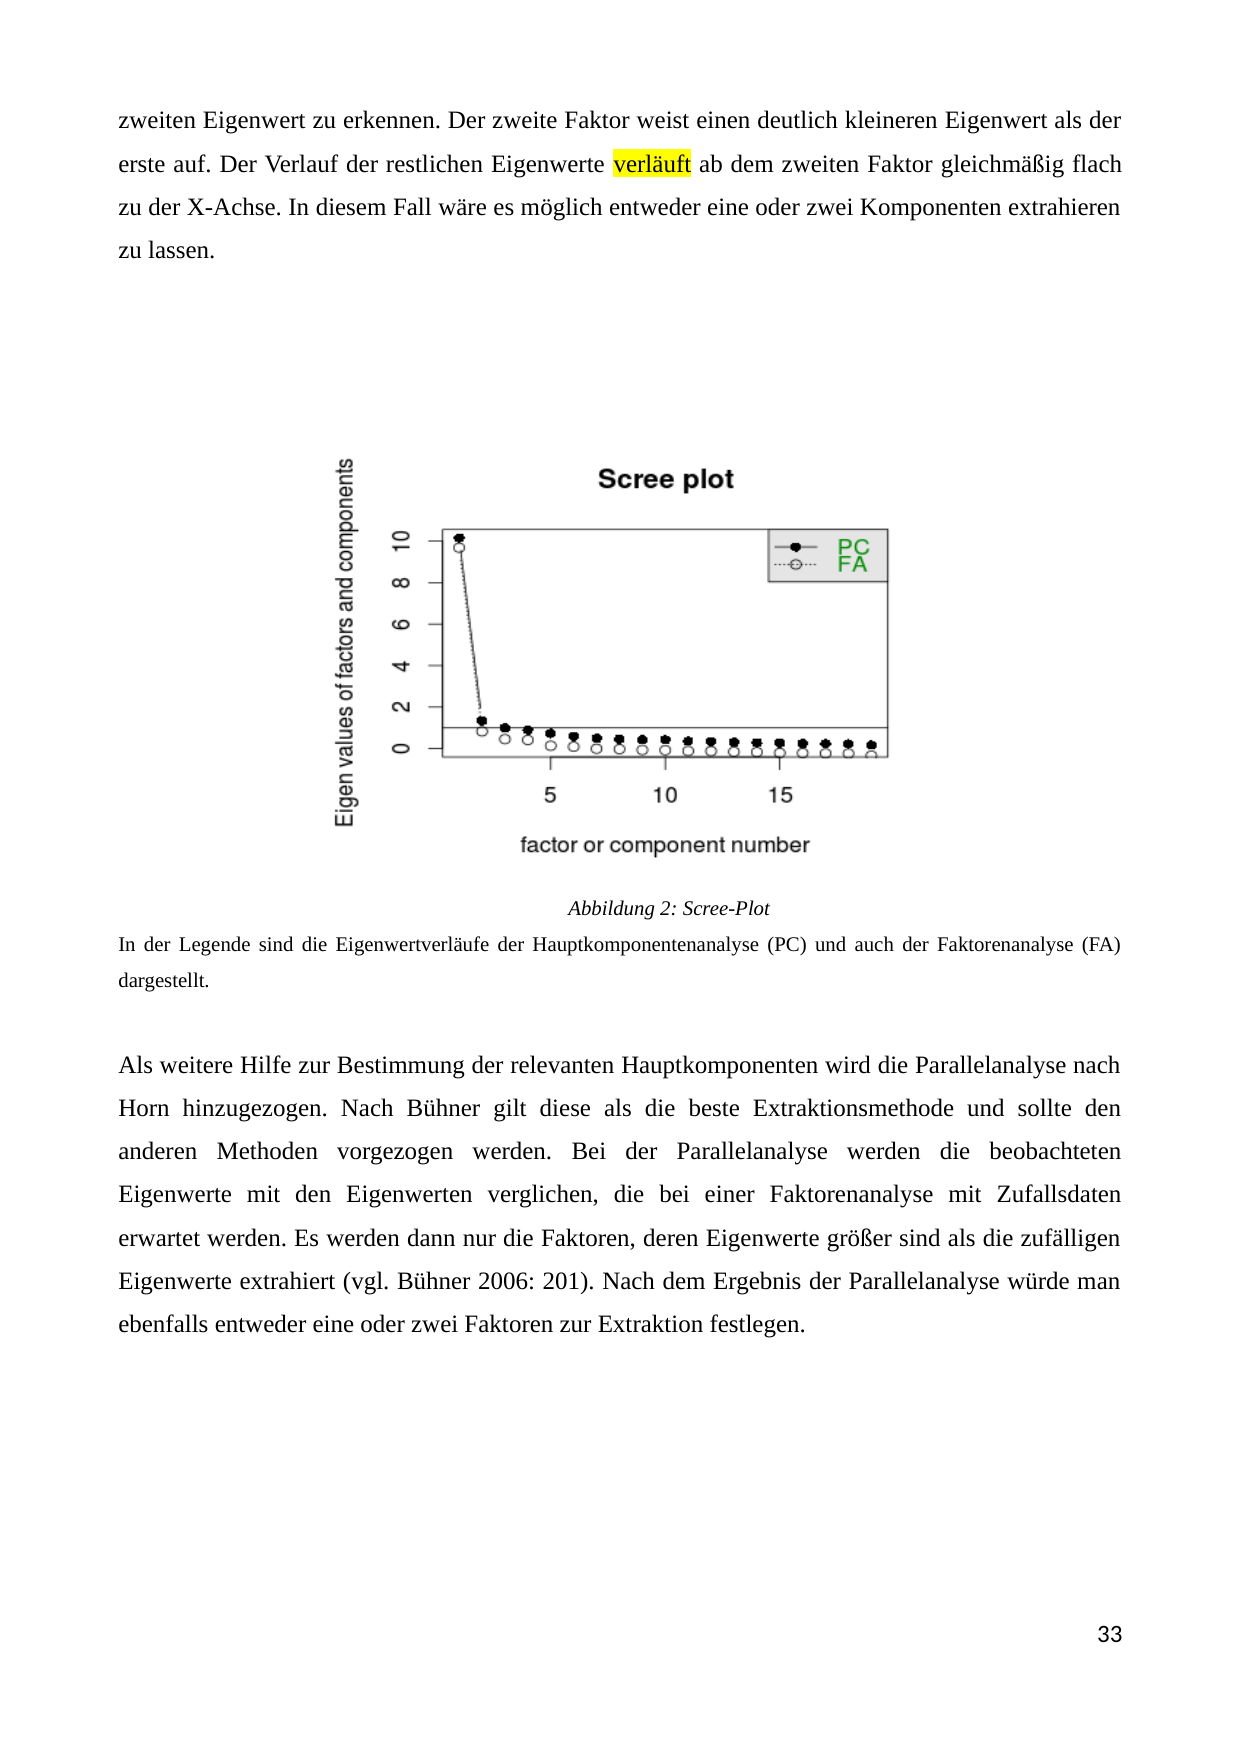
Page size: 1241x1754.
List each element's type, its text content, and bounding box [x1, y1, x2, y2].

text zweiten Eigenwert zu erkennen. Der zweite Faktor weist einen deutlich kleineren Eigenwert als der erste auf. Der Verlauf der restlichen Eigenwerte verläuft ab dem zweiten Faktor gleichmäßig flach zu der X-Achse. In diesem Fall wäre es möglich entweder eine oder zwei Komponenten extrahieren zu lassen. [118, 106, 1122, 264]
text In der Legende sind die Eigenwertverläufe der Hauptkomponentenanalyse (PC) und auch der Faktorenanalyse (FA) dargestellt. [118, 932, 1122, 992]
text Als weitere Hilfe zur Bestimmung der relevanten Hauptkomponenten wird die Parallelanalyse nach Horn hinzugezogen. Nach Bühner gilt diese als die beste Extraktionsmethode und sollte den anderen Methoden vorgezogen werden. Bei der Parallelanalyse werden die beobachteten Eigenwerte mit den Eigenwerten verglichen, die bei einer Faktorenanalyse mit Zufallsdaten erwartet werden. Es werden dann nur die Faktoren, deren Eigenwerte größer sind als die zufälligen Eigenwerte extrahiert (vgl. Bühner 2006: 201). Nach dem Ergebnis der Parallelanalyse würde man ebenfalls entweder eine oder zwei Faktoren zur Extraktion festlegen. [118, 1050, 1122, 1338]
text Abbildung 2: Scree-Plot [118, 406, 1122, 920]
picture [328, 427, 947, 885]
